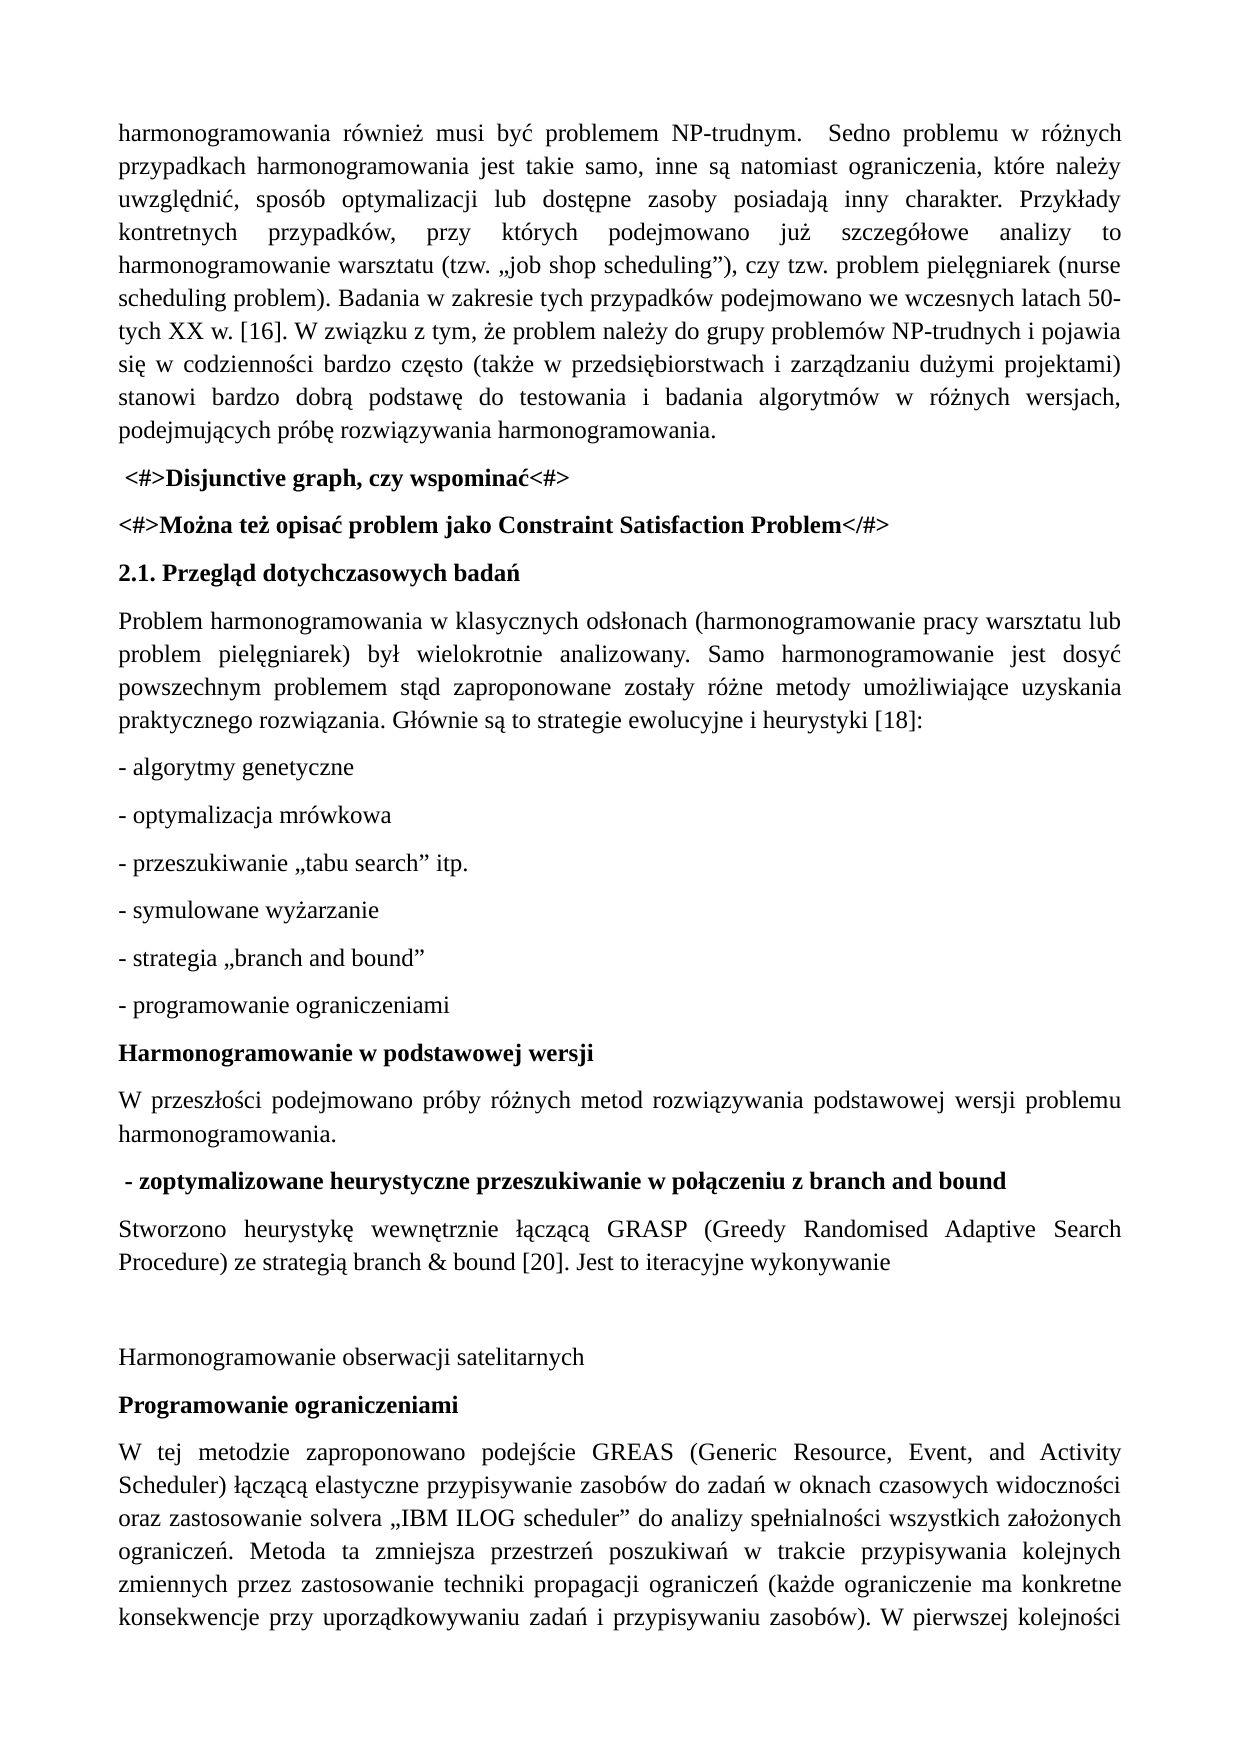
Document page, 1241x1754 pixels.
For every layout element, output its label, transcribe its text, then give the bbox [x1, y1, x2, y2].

text - symulowane wyżarzanie [118, 895, 1122, 924]
text - przeszukiwanie „tabu search” itp. [118, 848, 1122, 876]
text Harmonogramowanie obserwacji satelitarnych [118, 1342, 1122, 1371]
text Harmonogramowanie w podstawowej wersji [118, 1038, 1122, 1067]
text <#>Można też opisać problem jako Constraint Satisfaction Problem</#> [118, 511, 1122, 539]
text 2.1. Przegląd dotychczasowych badań [118, 558, 1122, 587]
text W tej metodzie zaproponowano podejście GREAS (Generic Resource, Event, and Activity Scheduler) łączącą elastyczne przypisywanie zasobów do zadań w oknach czasowych widoczności oraz zastosowanie solvera „IBM ILOG scheduler” do analizy spełnialności wszystkich założonych ograniczeń. Metoda ta zmniejsza przestrzeń poszukiwań w trakcie przypisywania kolejnych zmiennych przez zastosowanie techniki propagacji ograniczeń (każde ograniczenie ma konkretne konsekwencje przy uporządkowywaniu zadań i przypisywaniu zasobów). W pierwszej kolejności [118, 1437, 1122, 1631]
text Programowanie ograniczeniami [118, 1390, 1122, 1418]
text harmonogramowania również musi być problemem NP-trudnym. Sedno problemu w różnych przypadkach harmonogramowania jest takie samo, inne są natomiast ograniczenia, które należy uwzględnić, sposób optymalizacji lub dostępne zasoby posiadają inny charakter. Przykłady kontretnych przypadków, przy których podejmowano już szczegółowe analizy to harmonogramowanie warsztatu (tzw. „job shop scheduling”), czy tzw. problem pielęgniarek (nurse scheduling problem). Badania w zakresie tych przypadków podejmowano we wczesnych latach 50-tych XX w. [16]. W związku z tym, że problem należy do grupy problemów NP-trudnych i pojawia się w codzienności bardzo często (także w przedsiębiorstwach i zarządzaniu dużymi projektami) stanowi bardzo dobrą podstawę do testowania i badania algorytmów w różnych wersjach, podejmujących próbę rozwiązywania harmonogramowania. [118, 118, 1122, 444]
text - zoptymalizowane heurystyczne przeszukiwanie w połączeniu z branch and bound [118, 1166, 1122, 1195]
text <#>Disjunctive graph, czy wspominać<#> [118, 463, 1122, 492]
text Problem harmonogramowania w klasycznych odsłonach (harmonogramowanie pracy warsztatu lub problem pielęgniarek) był wielokrotnie analizowany. Samo harmonogramowanie jest dosyć powszechnym problemem stąd zaproponowane zostały różne metody umożliwiające uzyskania praktycznego rozwiązania. Głównie są to strategie ewolucyjne i heurystyki [18]: [118, 606, 1122, 733]
text W przeszłości podejmowano próby różnych metod rozwiązywania podstawowej wersji problemu harmonogramowania. [118, 1086, 1122, 1147]
text - optymalizacja mrówkowa [118, 800, 1122, 829]
text Stworzono heurystykę wewnętrznie łączącą GRASP (Greedy Randomised Adaptive Search Procedure) ze strategią branch & bound [20]. Jest to iteracyjne wykonywanie [118, 1214, 1122, 1276]
text - algorytmy genetyczne [118, 752, 1122, 781]
text - programowanie ograniczeniami [118, 990, 1122, 1019]
text - strategia „branch and bound” [118, 943, 1122, 972]
